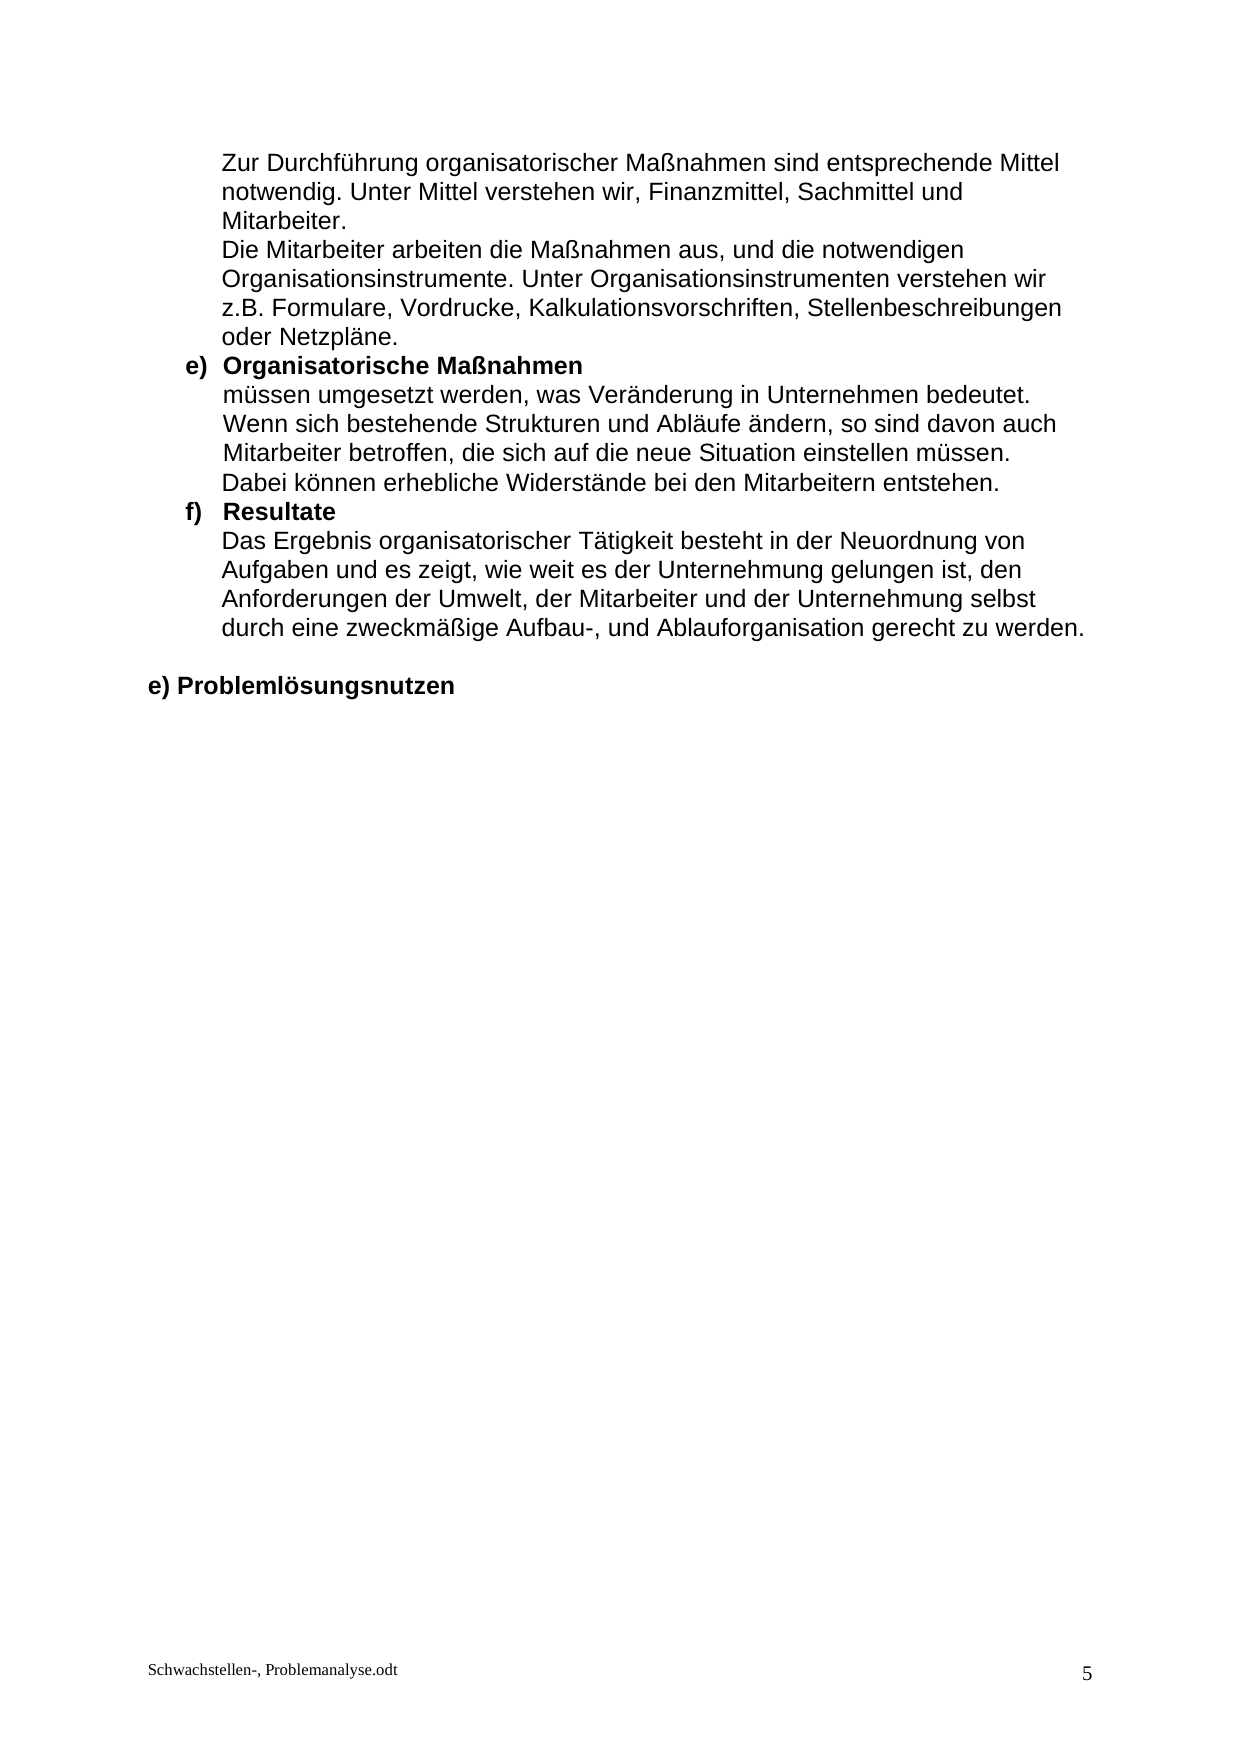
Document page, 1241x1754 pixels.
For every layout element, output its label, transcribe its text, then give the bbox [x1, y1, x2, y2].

text müssen umgesetzt werden, was Veränderung in Unternehmen bedeutet. Wenn sich bestehende Strukturen und Abläufe ändern, so sind davon auch Mitarbeiter betroffen, die sich auf die neue Situation einstellen müssen. [223, 380, 1092, 467]
text Zur Durchführung organisatorischer Maßnahmen sind entsprechende Mittel notwendig. Unter Mittel verstehen wir, Finanzmittel, Sachmittel und Mitarbeiter. [221, 148, 1092, 235]
list Organisatorische Maßnahmen [185, 351, 1092, 380]
text Dabei können erhebliche Widerstände bei den Mitarbeitern entstehen. [221, 467, 1092, 496]
text Das Ergebnis organisatorischer Tätigkeit besteht in der Neuordnung von Aufgaben und es zeigt, wie weit es der Unternehmung gelungen ist, den Anforderungen der Umwelt, der Mitarbeiter und der Unternehmung selbst durch eine zweckmäßige Aufbau-, und Ablauforganisation gerecht zu werden. [221, 526, 1092, 642]
text Die Mitarbeiter arbeiten die Maßnahmen aus, und die notwendigen Organisationsinstrumente. Unter Organisationsinstrumenten verstehen wir z.B. Formulare, Vordrucke, Kalkulationsvorschriften, Stellenbeschreibungen oder Netzpläne. [221, 235, 1092, 351]
list Resultate [185, 496, 1092, 526]
text e) Problemlösungsnutzen [148, 671, 1092, 700]
